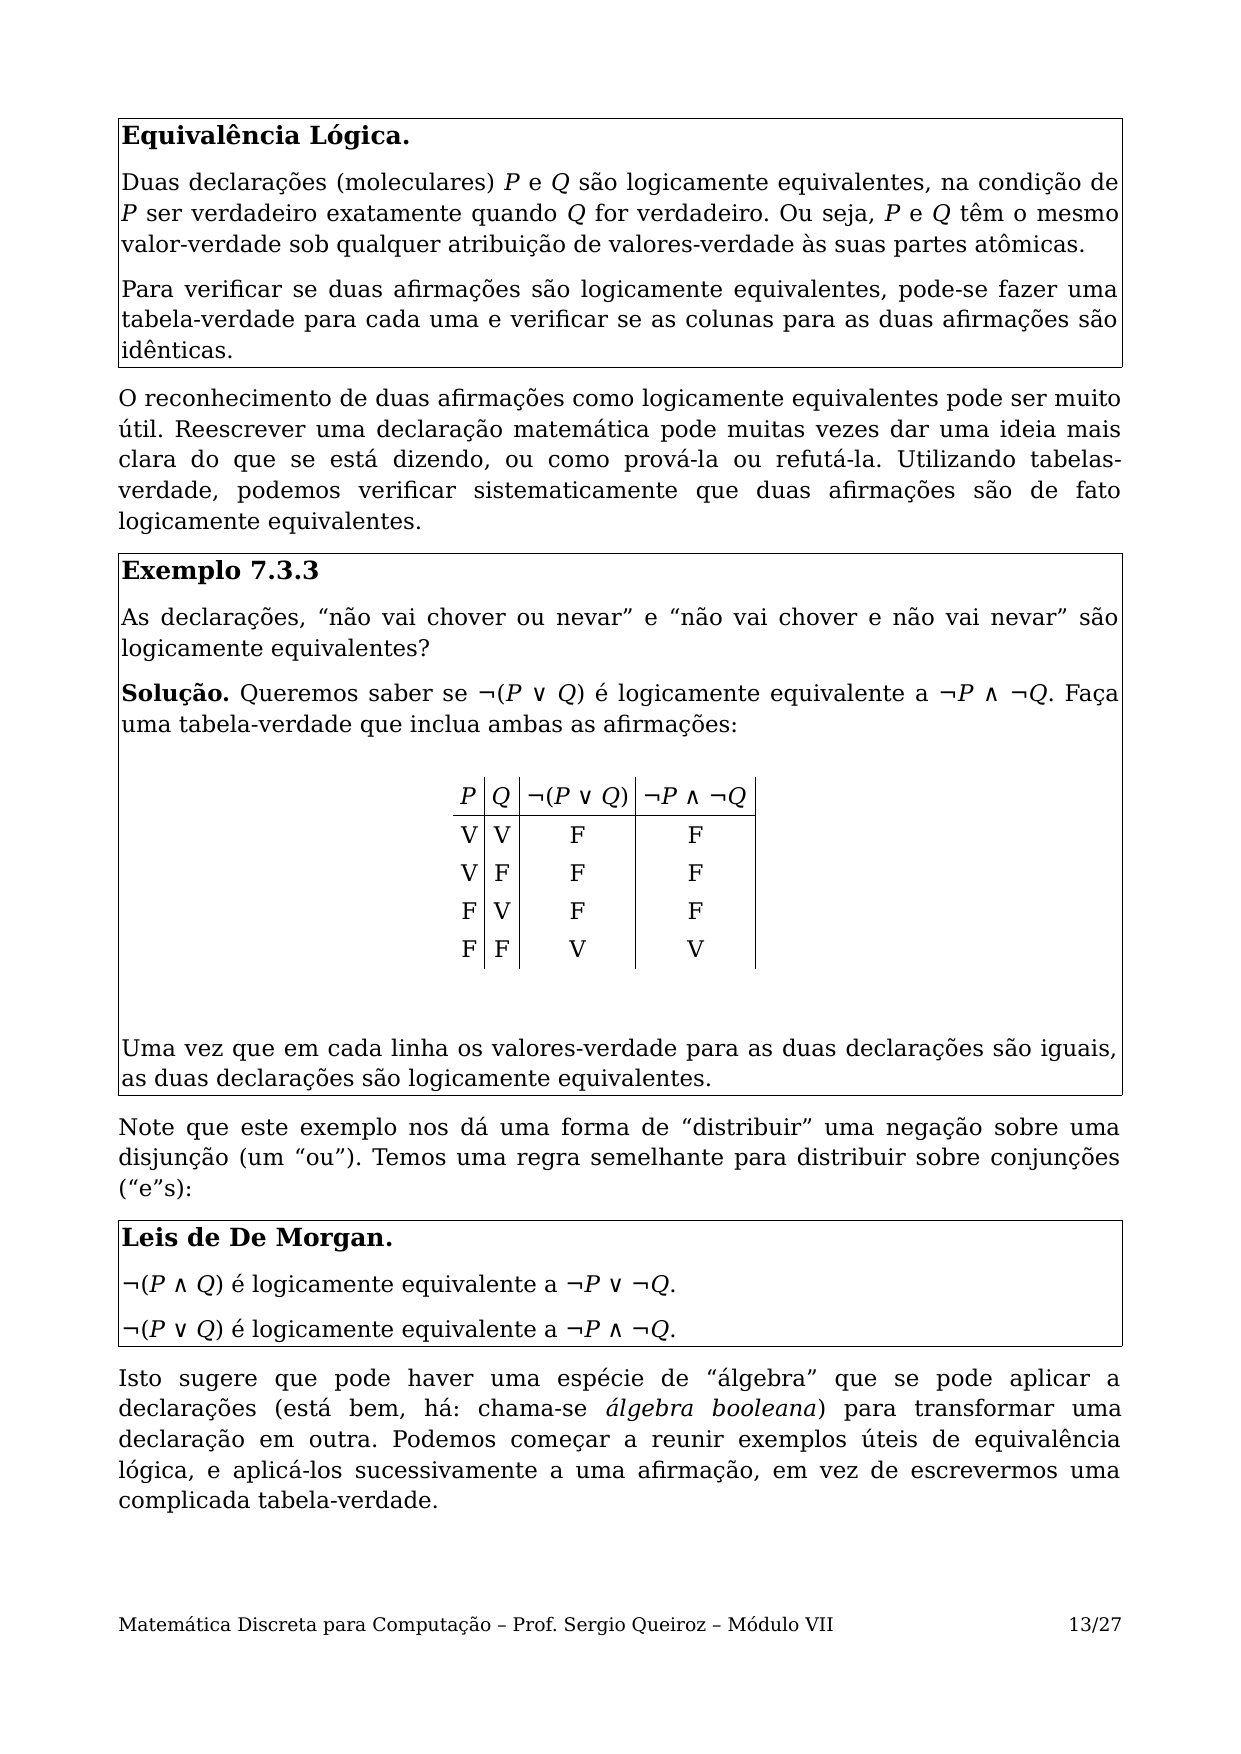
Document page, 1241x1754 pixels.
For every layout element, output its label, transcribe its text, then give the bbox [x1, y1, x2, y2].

text Leis de De Morgan. [119, 1221, 1122, 1252]
text ¬(P ∨ Q) é logicamente equivalente a ¬P ∧ ¬Q. [119, 1314, 1122, 1346]
table_cell F [636, 855, 755, 893]
text Equivalência Lógica. [119, 119, 1122, 151]
text Para verificar se duas afirmações são logicamente equivalentes, pode-se fazer uma tabela-verdade para cada uma e verificar se as colunas para as duas afirmações são idênticas. [119, 273, 1122, 367]
table_cell F [520, 893, 635, 931]
table_cell F [636, 893, 755, 931]
text As declarações, “não vai chover ou nevar” e “não vai chover e não vai nevar” são logicamente equivalentes? [119, 601, 1122, 662]
text Isto sugere que pode haver uma espécie de “álgebra” que se pode aplicar a declarações (está bem, há: chama-se álgebra booleana) para transformar uma declaração em outra. Podemos começar a reunir exemplos úteis de equivalência lógica, e aplicá-los sucessivamente a uma afirmação, em vez de escrevermos uma complicada tabela-verdade. [118, 1365, 1122, 1514]
table_cell F [520, 816, 635, 854]
text Uma vez que em cada linha os valores-verdade para as duas declarações são iguais, as duas declarações são logicamente equivalentes. [119, 1032, 1122, 1095]
text Exemplo 7.3.3 [119, 554, 1122, 586]
table_cell V [453, 816, 484, 854]
table_header ¬(P ∨ Q) [520, 777, 635, 815]
table_cell F [636, 816, 755, 854]
table_cell F [485, 931, 519, 969]
table_header P [453, 777, 484, 815]
table_cell V [520, 931, 635, 969]
table_header Q [485, 777, 519, 815]
table_cell V [453, 855, 484, 893]
text ¬(P ∧ Q) é logicamente equivalente a ¬P ∨ ¬Q. [119, 1268, 1122, 1298]
table_cell F [520, 855, 635, 893]
table_cell F [453, 893, 484, 931]
text O reconhecimento de duas afirmações como logicamente equivalentes pode ser muito útil. Reescrever uma declaração matemática pode muitas vezes dar uma ideia mais clara do que se está dizendo, ou como prová-la ou refutá-la. Utilizando tabelas-verdade, podemos verificar sistematicamente que duas afirmações são de fato logicamente equivalentes. [118, 385, 1122, 534]
text Duas declarações (moleculares) P e Q são logicamente equivalentes, na condição de P ser verdadeiro exatamente quando Q for verdadeiro. Ou seja, P e Q têm o mesmo valor-verdade sob qualquer atribuição de valores-verdade às suas partes atômicas. [119, 166, 1122, 257]
table_cell F [453, 931, 484, 969]
table_cell F [485, 855, 519, 893]
text Note que este exemplo nos dá uma forma de “distribuir” uma negação sobre uma disjunção (um “ou”). Temos uma regra semelhante para distribuir sobre conjunções (“e”s): [118, 1114, 1122, 1202]
table_header ¬P ∧ ¬Q [636, 777, 755, 815]
table_cell V [636, 931, 755, 969]
table_cell V [485, 893, 519, 931]
table_cell V [485, 816, 519, 854]
text Solução. Queremos saber se ¬(P ∨ Q) é logicamente equivalente a ¬P ∧ ¬Q. Faça uma tabela-verdade que inclua ambas as afirmações: [119, 677, 1122, 738]
